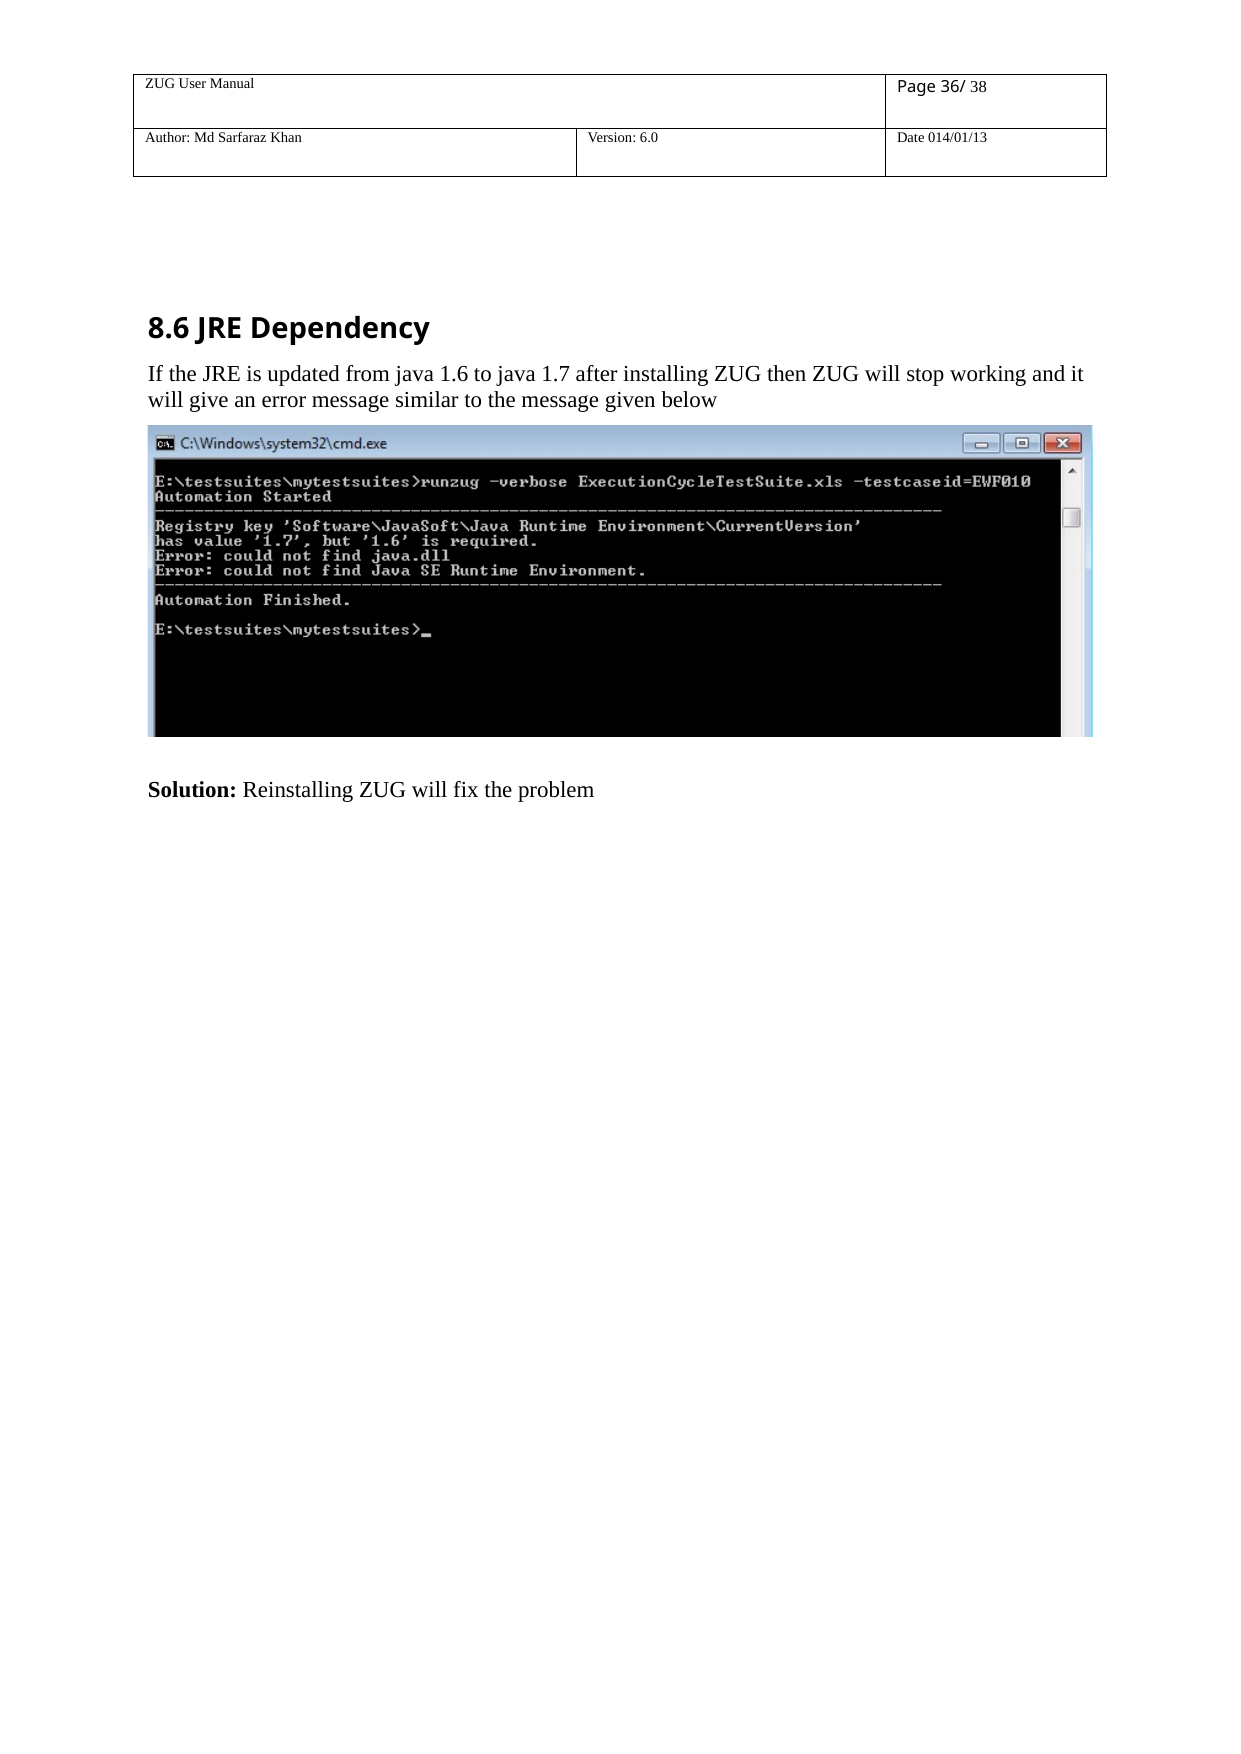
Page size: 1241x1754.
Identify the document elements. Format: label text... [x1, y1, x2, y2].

text Solution: Reinstalling ZUG will fix the problem [148, 776, 1092, 802]
text 8.6 JRE Dependency [148, 307, 1092, 347]
text If the JRE is updated from java 1.6 to java 1.7 after installing ZUG then ZUG will stop working and it will give an error message similar to the message given below [148, 360, 1092, 412]
picture [147, 425, 1093, 737]
